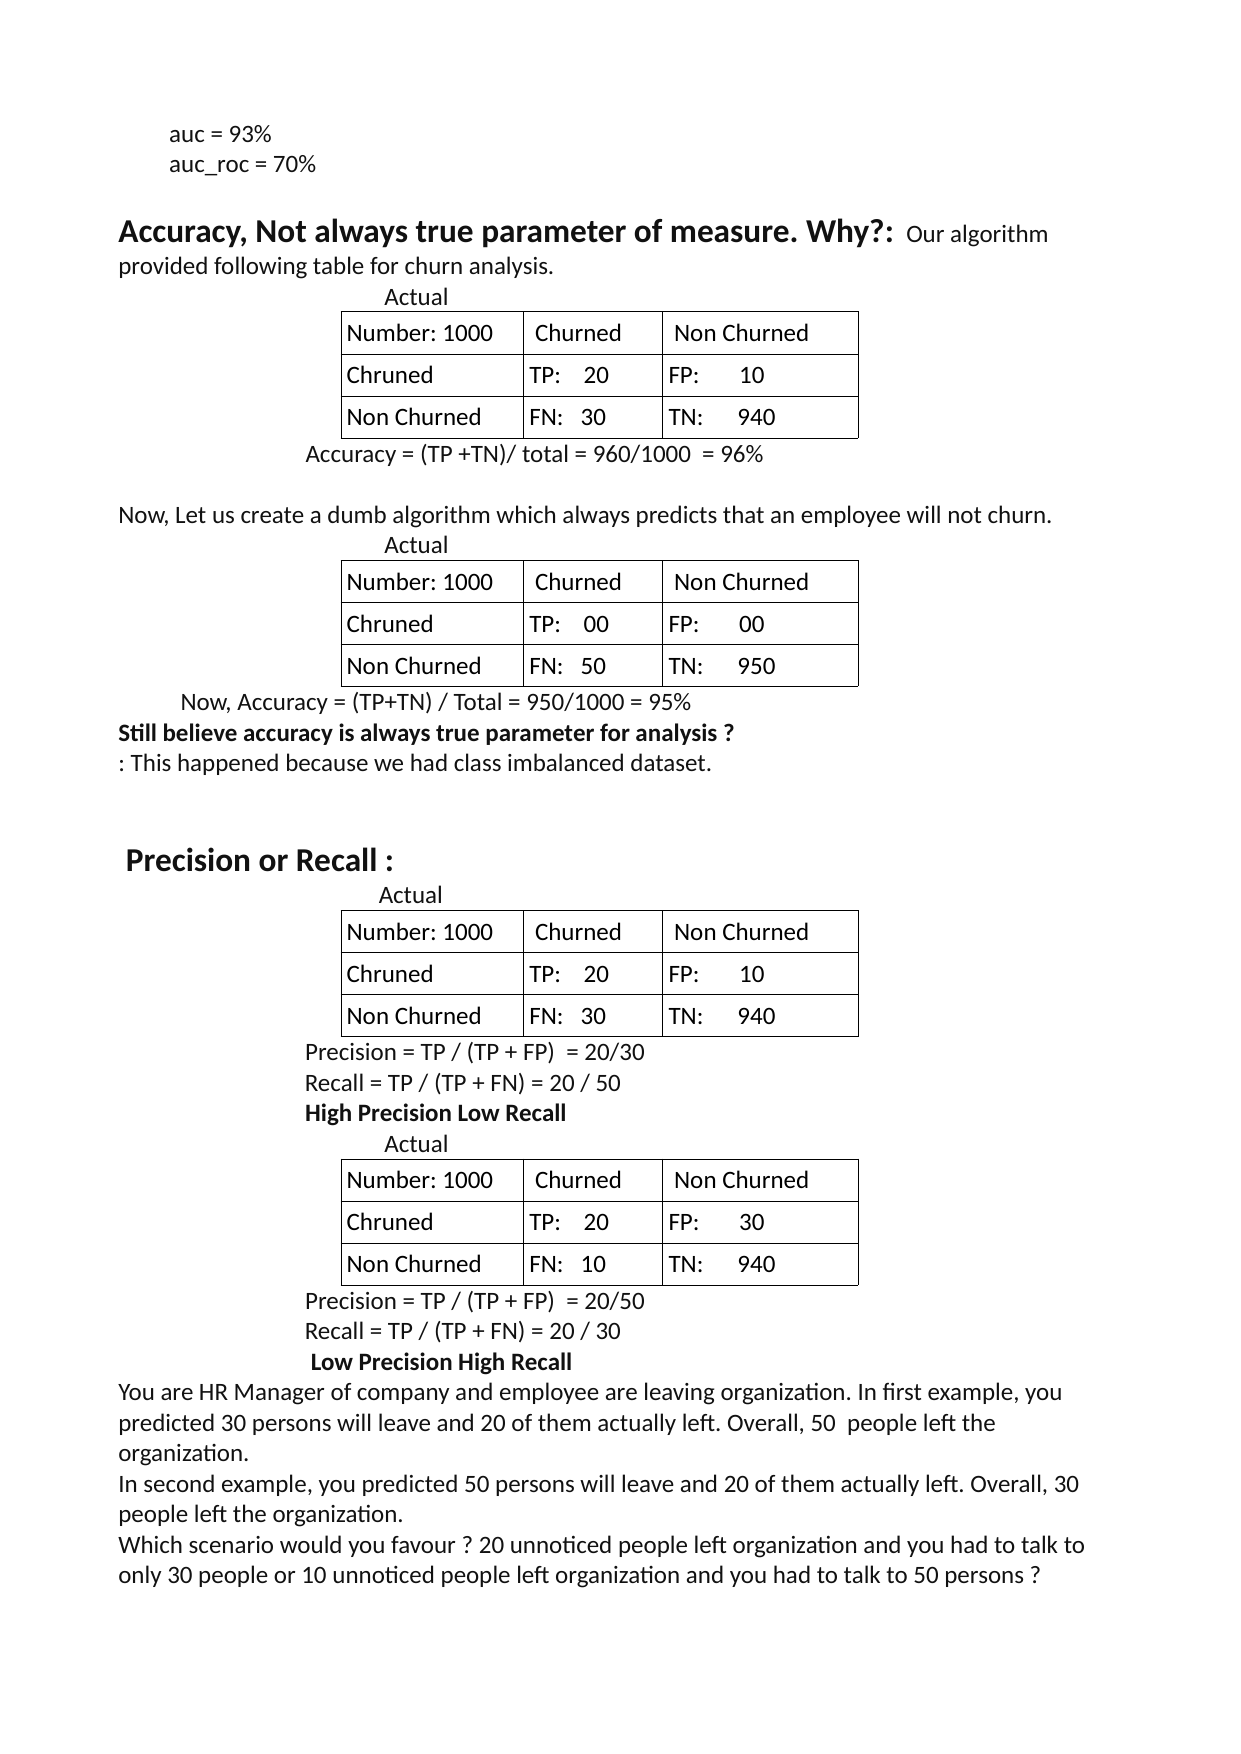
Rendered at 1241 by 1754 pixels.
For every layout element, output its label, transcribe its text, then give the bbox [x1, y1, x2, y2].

table_cell TN: 940 [663, 995, 858, 1036]
table_cell Non Churned [342, 995, 523, 1036]
table_header Churned [524, 561, 662, 602]
table_header Number: 1000 [342, 312, 523, 353]
table_cell FN: 30 [524, 397, 662, 438]
table_cell Chruned [342, 355, 523, 396]
text In second example, you predicted 50 persons will leave and 20 of them actually left. Overall, 30 people left the organization. [118, 1468, 1122, 1529]
table_cell Chruned [342, 1202, 523, 1243]
text Now, Accuracy = (TP+TN) / Total = 950/1000 = 95% [118, 686, 1122, 717]
table_cell FP: 10 [663, 355, 858, 396]
table_header Churned [524, 911, 662, 952]
table_cell FP: 00 [663, 603, 858, 644]
table_header Number: 1000 [342, 561, 523, 602]
text Actual [118, 879, 1122, 910]
text Low Precision High Recall [118, 1346, 1122, 1376]
table_header Number: 1000 [342, 1160, 523, 1201]
table_header Number: 1000 [342, 911, 523, 952]
text Precision = TP / (TP + FP) = 20/50 [118, 1285, 1122, 1315]
text Precision = TP / (TP + FP) = 20/30 [118, 1036, 1122, 1067]
table_cell TP: 20 [524, 1202, 662, 1243]
text You are HR Manager of company and employee are leaving organization. In first example, you predicted 30 persons will leave and 20 of them actually left. Overall, 50 people left the organization. [118, 1376, 1122, 1468]
table_cell TN: 940 [663, 397, 858, 438]
table_header Non Churned [663, 911, 858, 952]
table_cell FP: 10 [663, 953, 858, 994]
text High Precision Low Recall [118, 1097, 1122, 1128]
text auc = 93% [118, 118, 1122, 149]
table_cell FN: 10 [524, 1244, 662, 1285]
text Actual [118, 1128, 1122, 1158]
text Recall = TP / (TP + FN) = 20 / 50 [118, 1067, 1122, 1097]
table_cell Non Churned [342, 645, 523, 686]
table_header Non Churned [663, 561, 858, 602]
text Accuracy, Not always true parameter of measure. Why?: Our algorithm provided following table for churn analysis. [118, 210, 1122, 281]
table_cell TP: 20 [524, 355, 662, 396]
table_header Churned [524, 312, 662, 353]
text Actual [118, 281, 1122, 311]
text : This happened because we had class imbalanced dataset. [118, 747, 1122, 778]
table_cell Non Churned [342, 397, 523, 438]
table_header Non Churned [663, 312, 858, 353]
text Precision or Recall : [118, 839, 1122, 879]
table_cell Chruned [342, 603, 523, 644]
table_cell FN: 30 [524, 995, 662, 1036]
table_cell Non Churned [342, 1244, 523, 1285]
table_cell TP: 20 [524, 953, 662, 994]
table_cell FN: 50 [524, 645, 662, 686]
text Actual [118, 529, 1122, 560]
text Still believe accuracy is always true parameter for analysis ? [118, 717, 1122, 747]
table_cell FP: 30 [663, 1202, 858, 1243]
text Accuracy = (TP +TN)/ total = 960/1000 = 96% [118, 438, 1122, 468]
table_cell TP: 00 [524, 603, 662, 644]
text auc_roc = 70% [118, 149, 1122, 179]
table_header Non Churned [663, 1160, 858, 1201]
table_cell TN: 940 [663, 1244, 858, 1285]
table_cell TN: 950 [663, 645, 858, 686]
table_cell Chruned [342, 953, 523, 994]
table_header Churned [524, 1160, 662, 1201]
text Now, Let us create a dumb algorithm which always predicts that an employee will not churn. [118, 499, 1122, 529]
text Which scenario would you favour ? 20 unnoticed people left organization and you had to talk to only 30 people or 10 unnoticed people left organization and you had to talk to 50 persons ? [118, 1529, 1122, 1590]
text Recall = TP / (TP + FN) = 20 / 30 [118, 1315, 1122, 1346]
